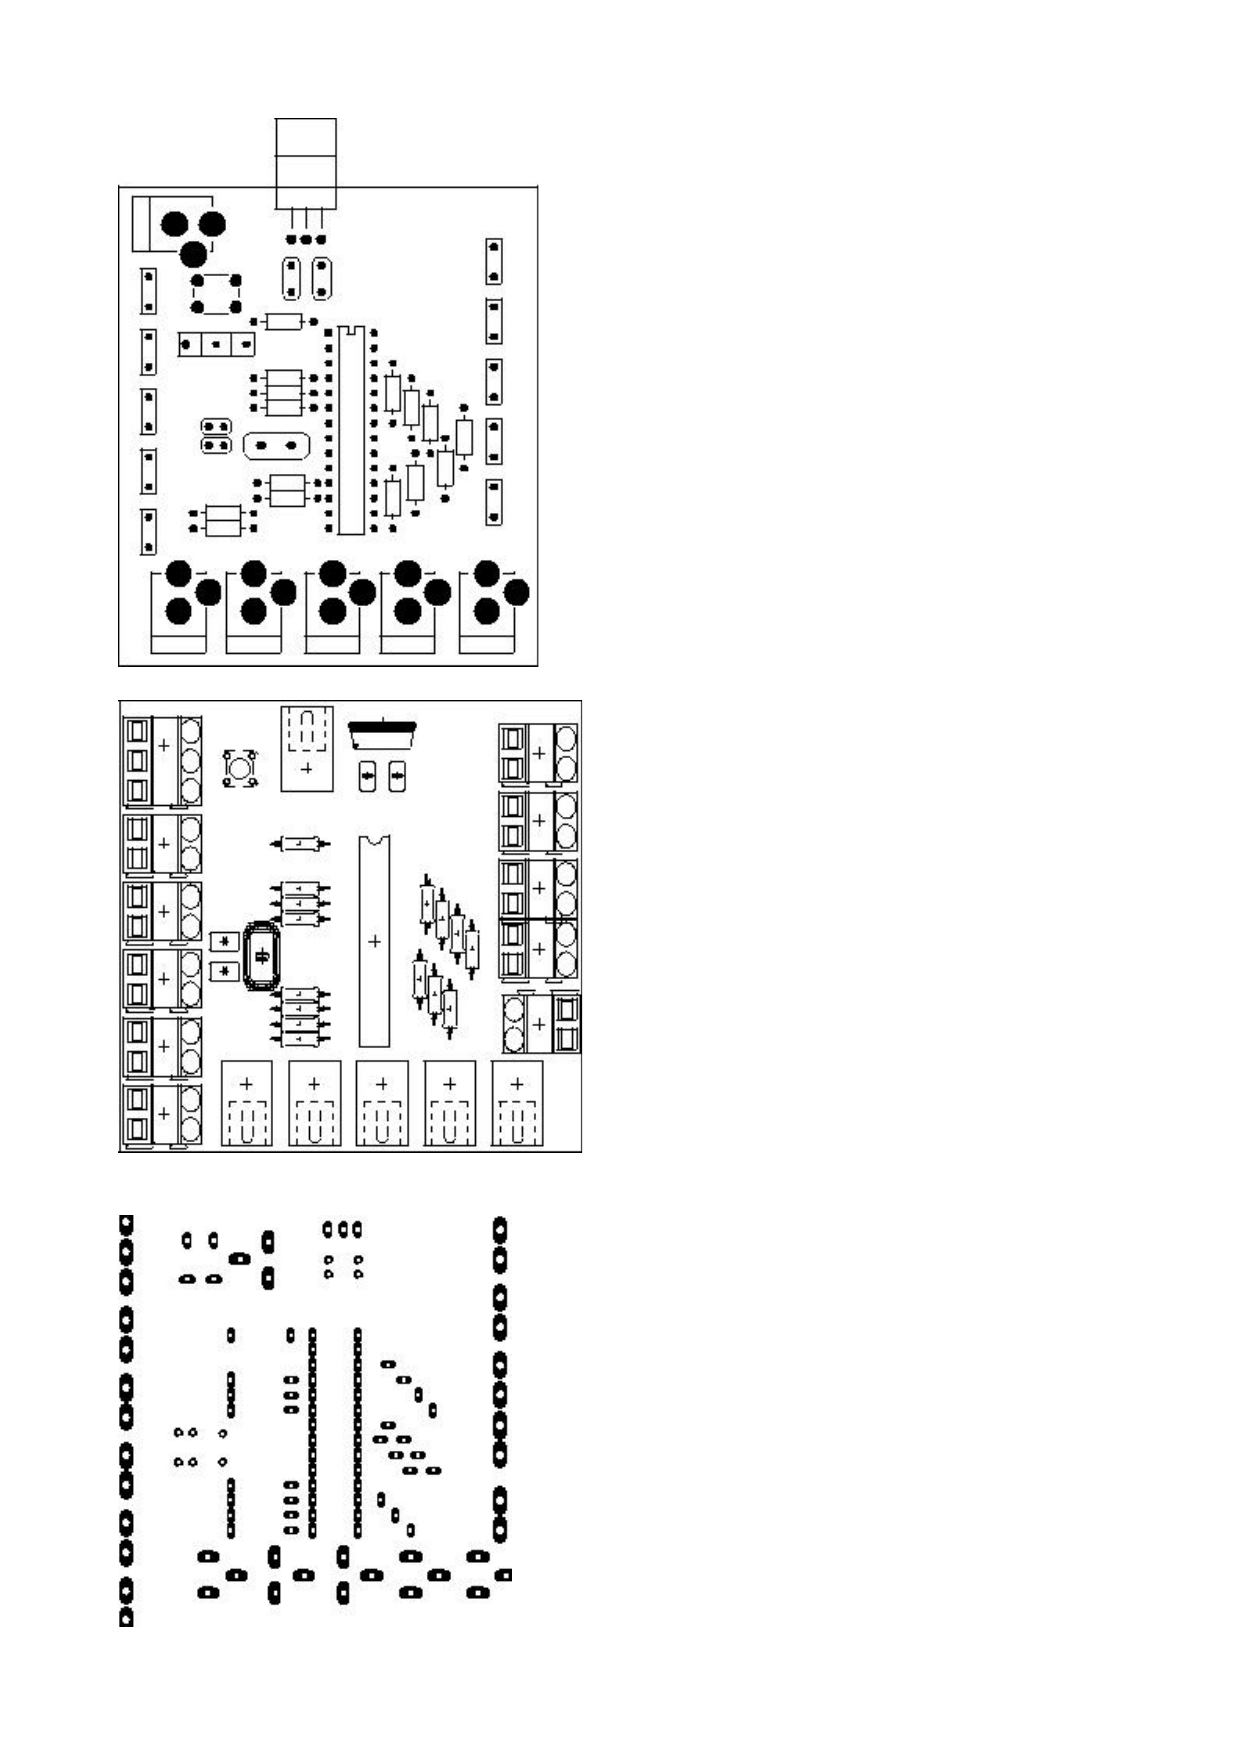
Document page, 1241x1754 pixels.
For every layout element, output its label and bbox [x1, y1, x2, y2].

picture [118, 1215, 512, 1627]
picture [118, 700, 583, 1153]
picture [118, 118, 539, 667]
